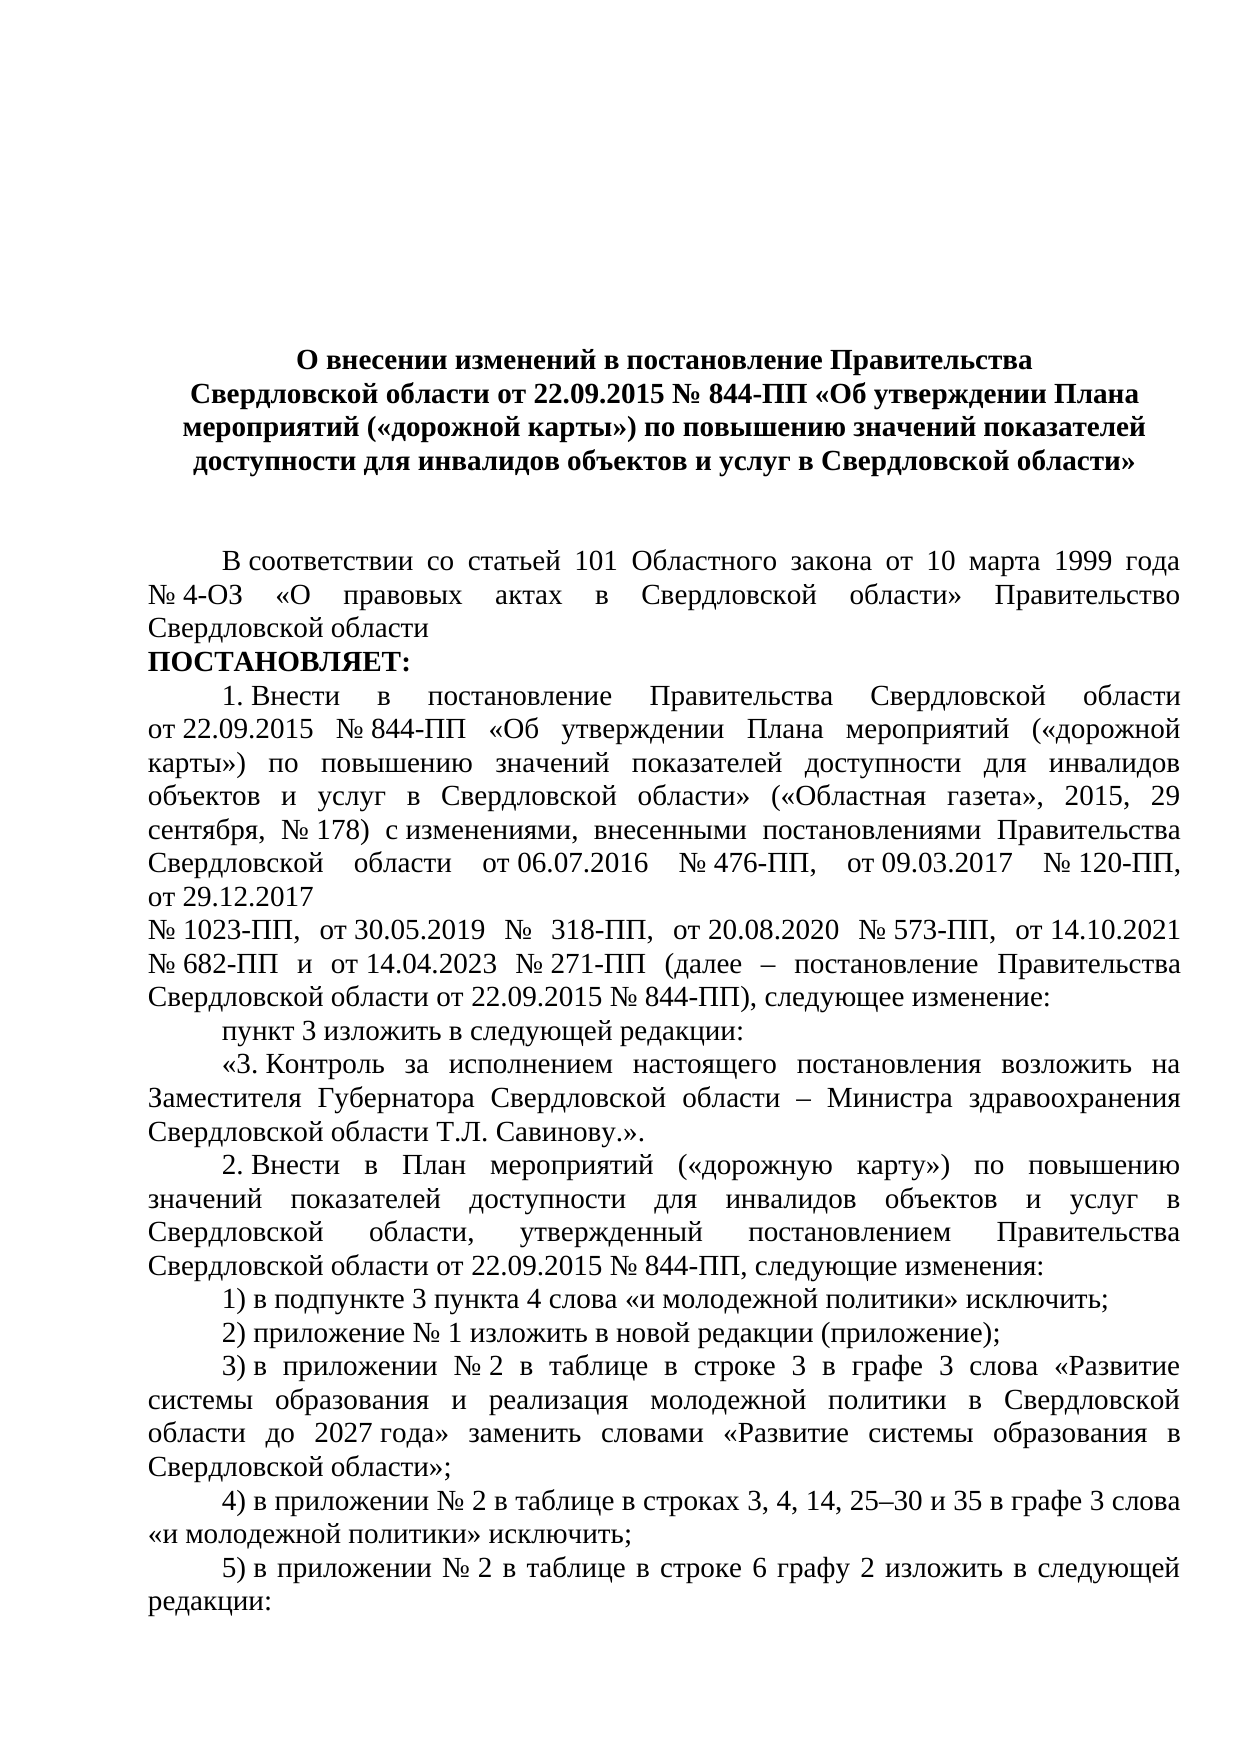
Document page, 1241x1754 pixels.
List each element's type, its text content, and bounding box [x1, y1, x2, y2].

text 5) в приложении № 2 в таблице в строке 6 графу 2 изложить в следующей редакции: [148, 1550, 1181, 1617]
text О внесении изменений в постановление Правительства Свердловской области от 22.09.2015 № 844-ПП «Об утверждении Плана мероприятий («дорожной карты») по повышению значений показателей доступности для инвалидов объектов и услуг в Свердловской области» [148, 342, 1181, 476]
text 2. Внести в План мероприятий («дорожную карту») по повышению значений показателей доступности для инвалидов объектов и услуг в Свердловской области, утвержденный постановлением Правительства Свердловской области от 22.09.2015 № 844-ПП, следующие изменения: [148, 1147, 1181, 1281]
text «3. Контроль за исполнением настоящего постановления возложить на Заместителя Губернатора Свердловской области – Министра здравоохранения Свердловской области Т.Л. Савинову.». [148, 1047, 1181, 1147]
text 2) приложение № 1 изложить в новой редакции (приложение); [148, 1315, 1181, 1348]
text 1. Внести в постановление Правительства Свердловской области от 22.09.2015 № 844-ПП «Об утверждении Плана мероприятий («дорожной карты») по повышению значений показателей доступности для инвалидов объектов и услуг в Свердловской области» («Областная газета», 2015, 29 сентября, № 178) с изменениями, внесенными постановлениями Правительства Свердловской области от 06.07.2016 № 476-ПП, от 09.03.2017 № 120-ПП, от 29.12.2017 № 1023-ПП, от 30.05.2019 № 318-ПП, от 20.08.2020 № 573-ПП, от 14.10.2021 № 682-ПП и от 14.04.2023 № 271-ПП (далее – постановление Правительства Свердловской области от 22.09.2015 № 844-ПП), следующее изменение: [148, 678, 1181, 1013]
text 3) в приложении № 2 в таблице в строке 3 в графе 3 слова «Развитие системы образования и реализация молодежной политики в Свердловской области до 2027 года» заменить словами «Развитие системы образования в Свердловской области»; [148, 1348, 1181, 1483]
text В соответствии со статьей 101 Областного закона от 10 марта 1999 года № 4‑ОЗ «О правовых актах в Свердловской области» Правительство Свердловской области [148, 543, 1181, 644]
text 4) в приложении № 2 в таблице в строках 3, 4, 14, 25–30 и 35 в графе 3 слова «и молодежной политики» исключить; [148, 1483, 1181, 1550]
text 1) в подпункте 3 пункта 4 слова «и молодежной политики» исключить; [148, 1281, 1181, 1315]
text ПОСТАНОВЛЯЕТ: [148, 644, 1181, 678]
text пункт 3 изложить в следующей редакции: [148, 1013, 1181, 1047]
